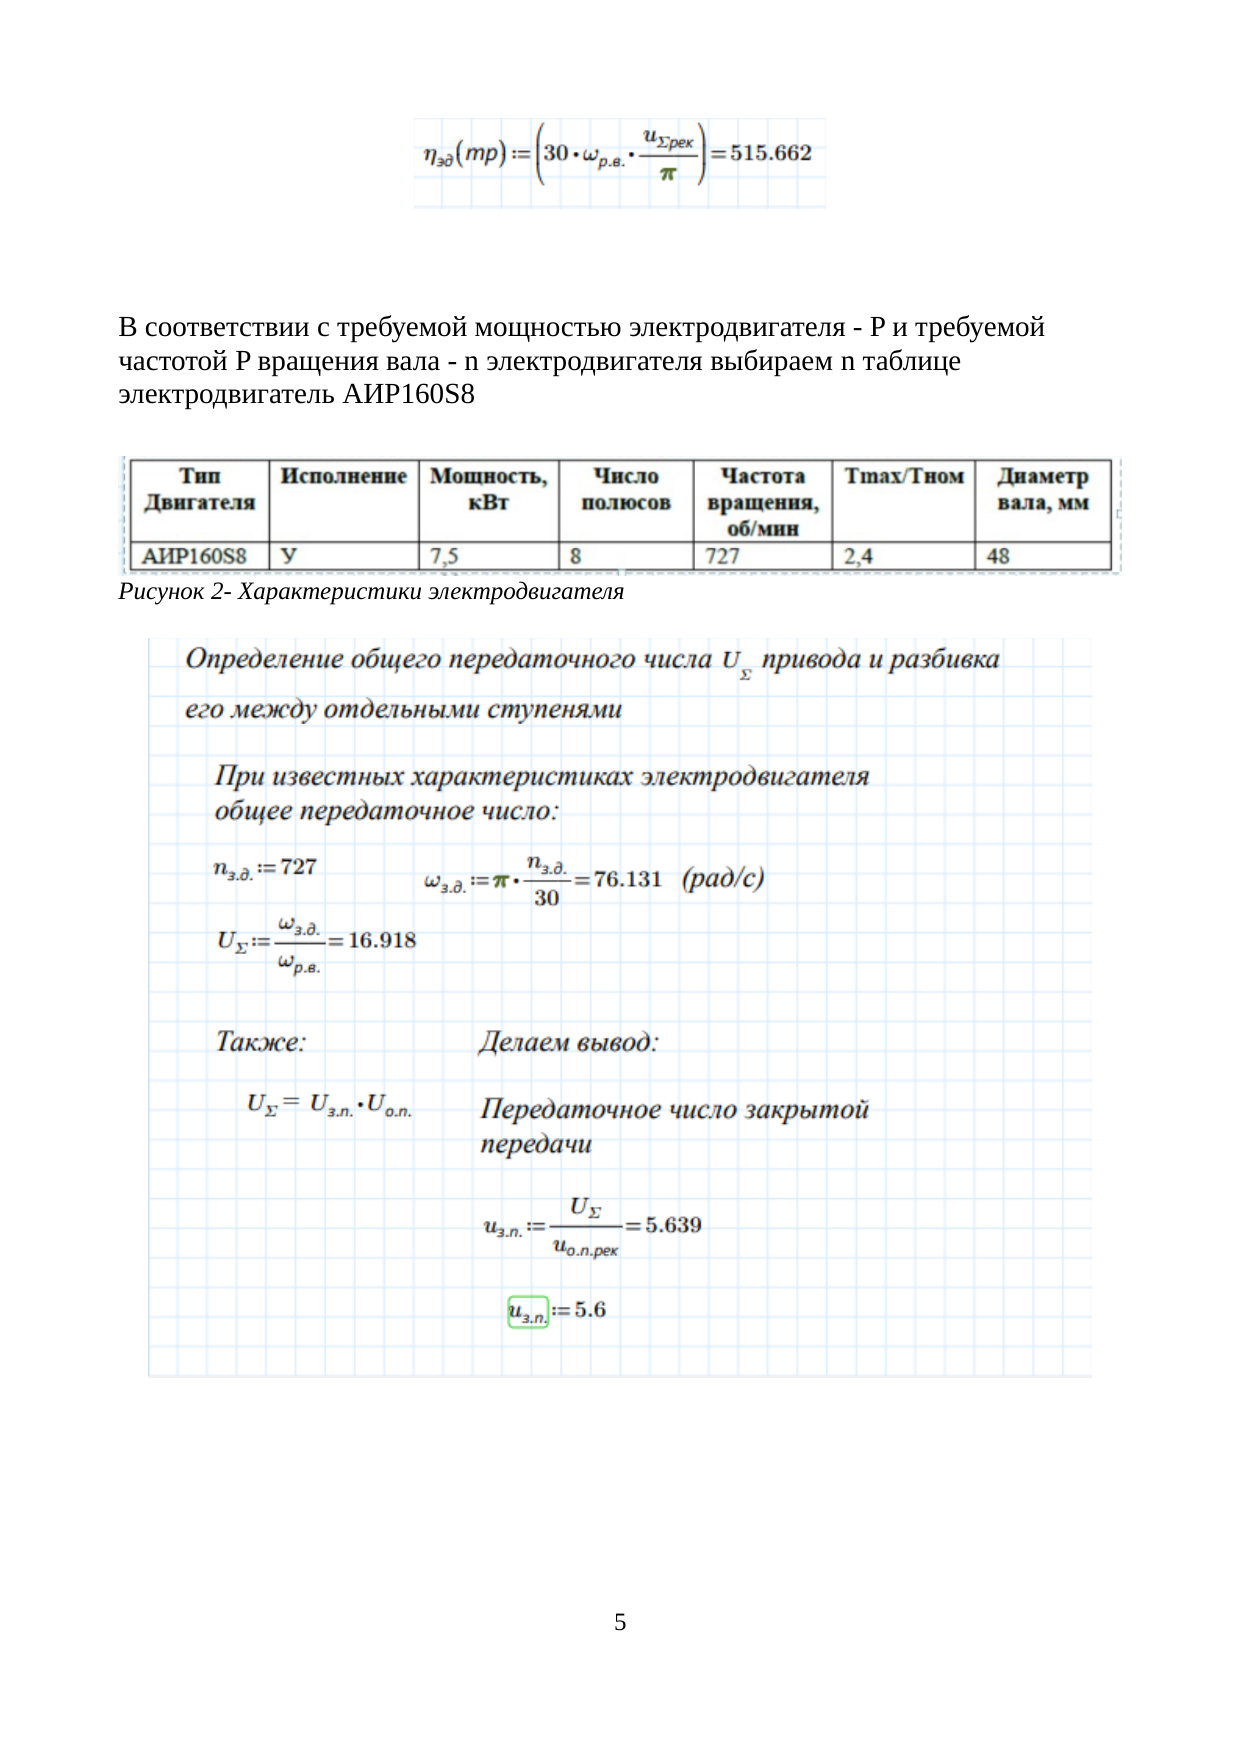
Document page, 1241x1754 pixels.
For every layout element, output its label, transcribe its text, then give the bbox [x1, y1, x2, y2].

picture [413, 118, 827, 209]
text Рисунок 2- Характеристики электродвигателя [118, 576, 1122, 604]
picture [148, 638, 1092, 1378]
picture [118, 456, 1123, 576]
text В соответствии с требуемой мощностью электродвигателя - P и требуемой частотой P вращения вала - n электродвигателя выбираем n таблице электродвигатель АИР160S8 [118, 309, 1122, 410]
